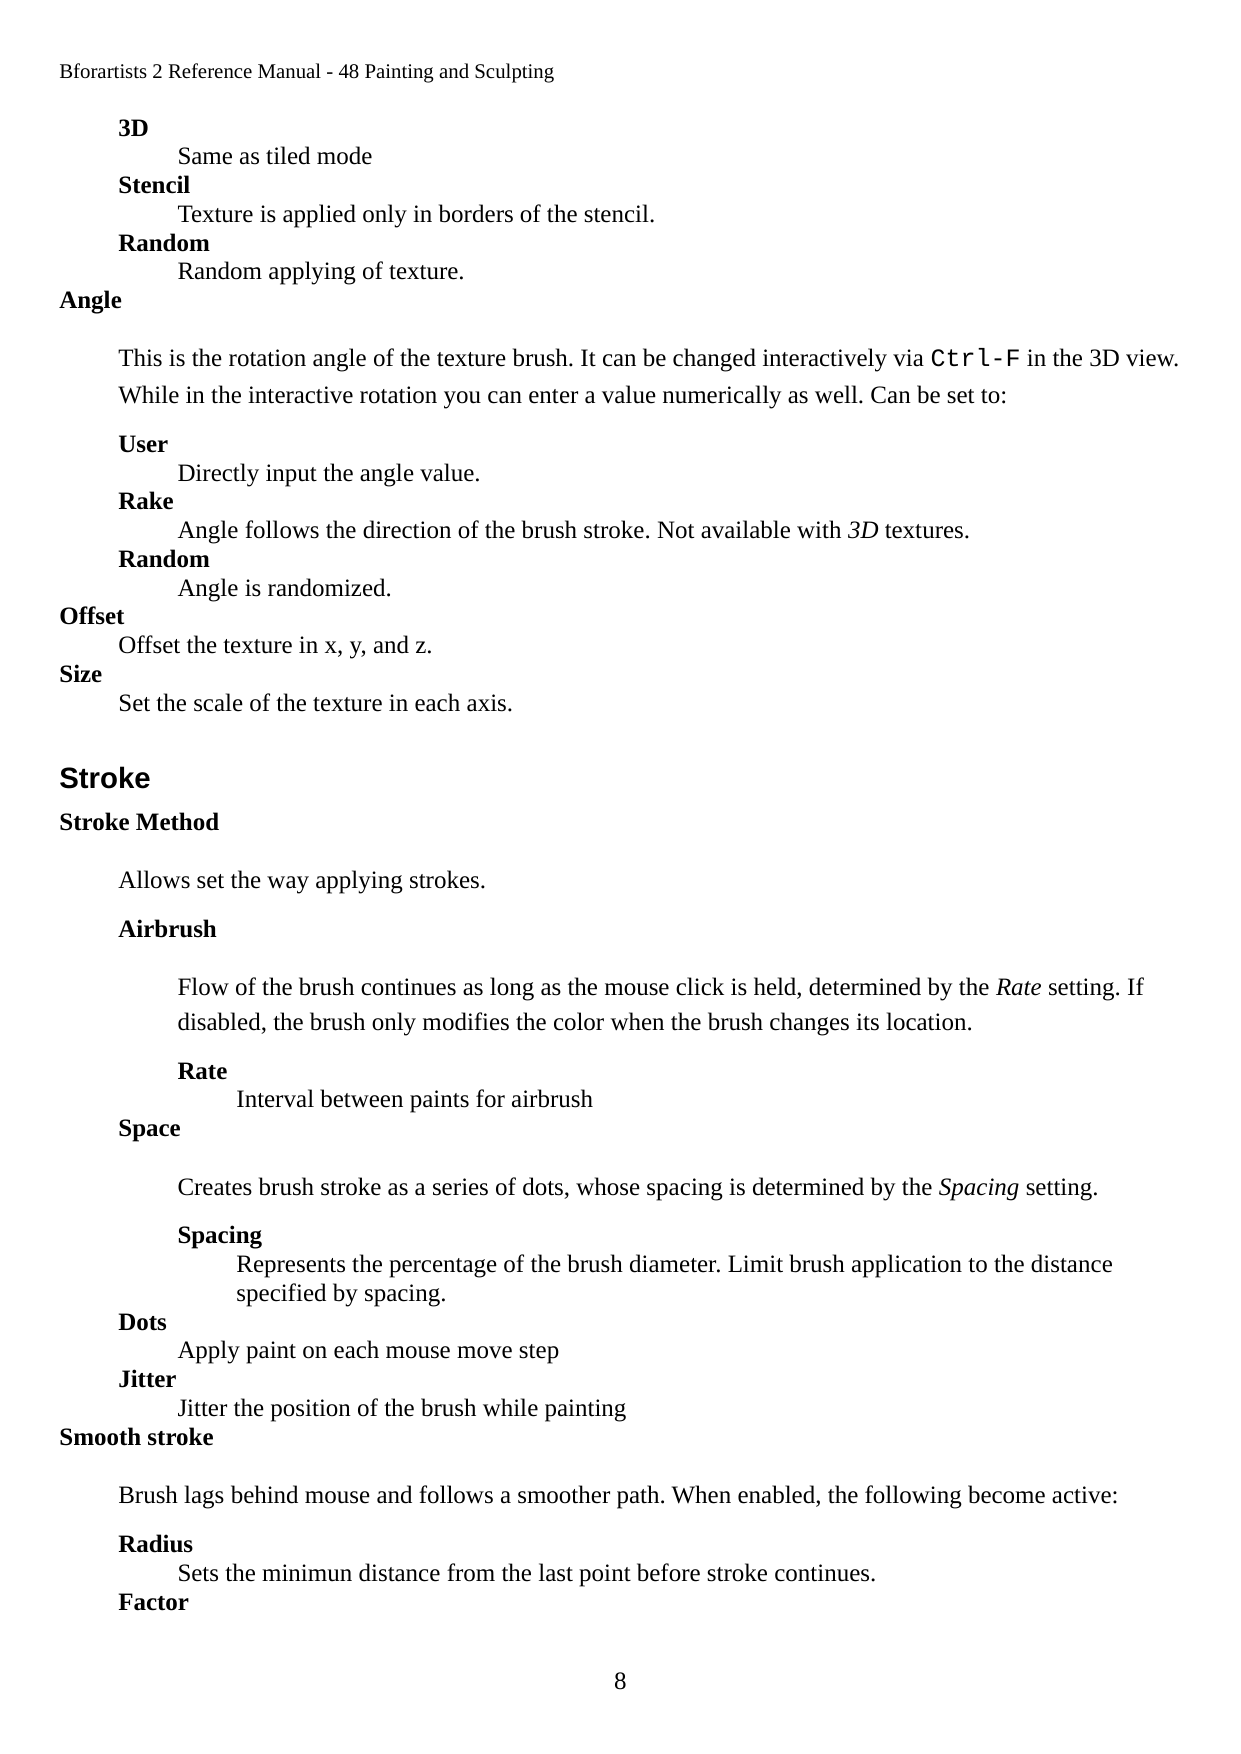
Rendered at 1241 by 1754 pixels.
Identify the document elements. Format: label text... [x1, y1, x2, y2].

text Allows set the way applying strokes. [118, 865, 1181, 894]
subtitle Dots [118, 1307, 1181, 1336]
text Creates brush stroke as a series of dots, whose spacing is determined by the Spacing setting. [177, 1172, 1181, 1200]
subtitle Stroke [59, 761, 1181, 794]
text Flow of the brush continues as long as the mouse click is held, determined by the Rate setting. If disabled, the brush only modifies the color when the brush changes its location. [177, 972, 1181, 1036]
list Jitter the position of the brush while painting [177, 1393, 1181, 1422]
subtitle Offset [59, 601, 1181, 630]
subtitle Airbrush [118, 914, 1181, 943]
subtitle Jitter [118, 1364, 1181, 1393]
list Angle follows the direction of the brush stroke. Not available with 3D textures. [177, 515, 1181, 544]
subtitle Rate [177, 1056, 1181, 1084]
list Texture is applied only in borders of the stencil. [177, 199, 1181, 228]
subtitle Smooth stroke [59, 1422, 1181, 1451]
list Apply paint on each mouse move step [177, 1336, 1181, 1364]
subtitle Angle [59, 285, 1181, 314]
list Set the scale of the texture in each axis. [118, 688, 1181, 716]
list Offset the texture in x, y, and z. [118, 630, 1181, 659]
subtitle Stroke Method [59, 807, 1181, 836]
subtitle Stencil [118, 170, 1181, 199]
list Random applying of texture. [177, 256, 1181, 285]
subtitle Space [118, 1113, 1181, 1142]
list Represents the percentage of the brush diameter. Limit brush application to the distance specified by spacing. [236, 1249, 1181, 1307]
subtitle Random [118, 544, 1181, 573]
subtitle Radius [118, 1529, 1181, 1558]
subtitle Factor [118, 1587, 1181, 1615]
text Brush lags behind mouse and follows a smoother path. When enabled, the following become active: [118, 1480, 1181, 1509]
text This is the rotation angle of the texture brush. It can be changed interactively via Ctrl-F in the 3D view. While in the interactive rotation you can enter a value numerically as well. Can be set to: [118, 343, 1181, 409]
list Angle is randomized. [177, 573, 1181, 601]
list Directly input the angle value. [177, 458, 1181, 486]
subtitle Spacing [177, 1221, 1181, 1249]
list Same as tiled mode [177, 141, 1181, 170]
subtitle Size [59, 659, 1181, 688]
subtitle Random [118, 228, 1181, 256]
list Interval between paints for airbrush [236, 1084, 1181, 1113]
subtitle User [118, 429, 1181, 458]
list Sets the minimun distance from the last point before stroke continues. [177, 1558, 1181, 1587]
subtitle Rake [118, 486, 1181, 515]
subtitle 3D [118, 113, 1181, 141]
